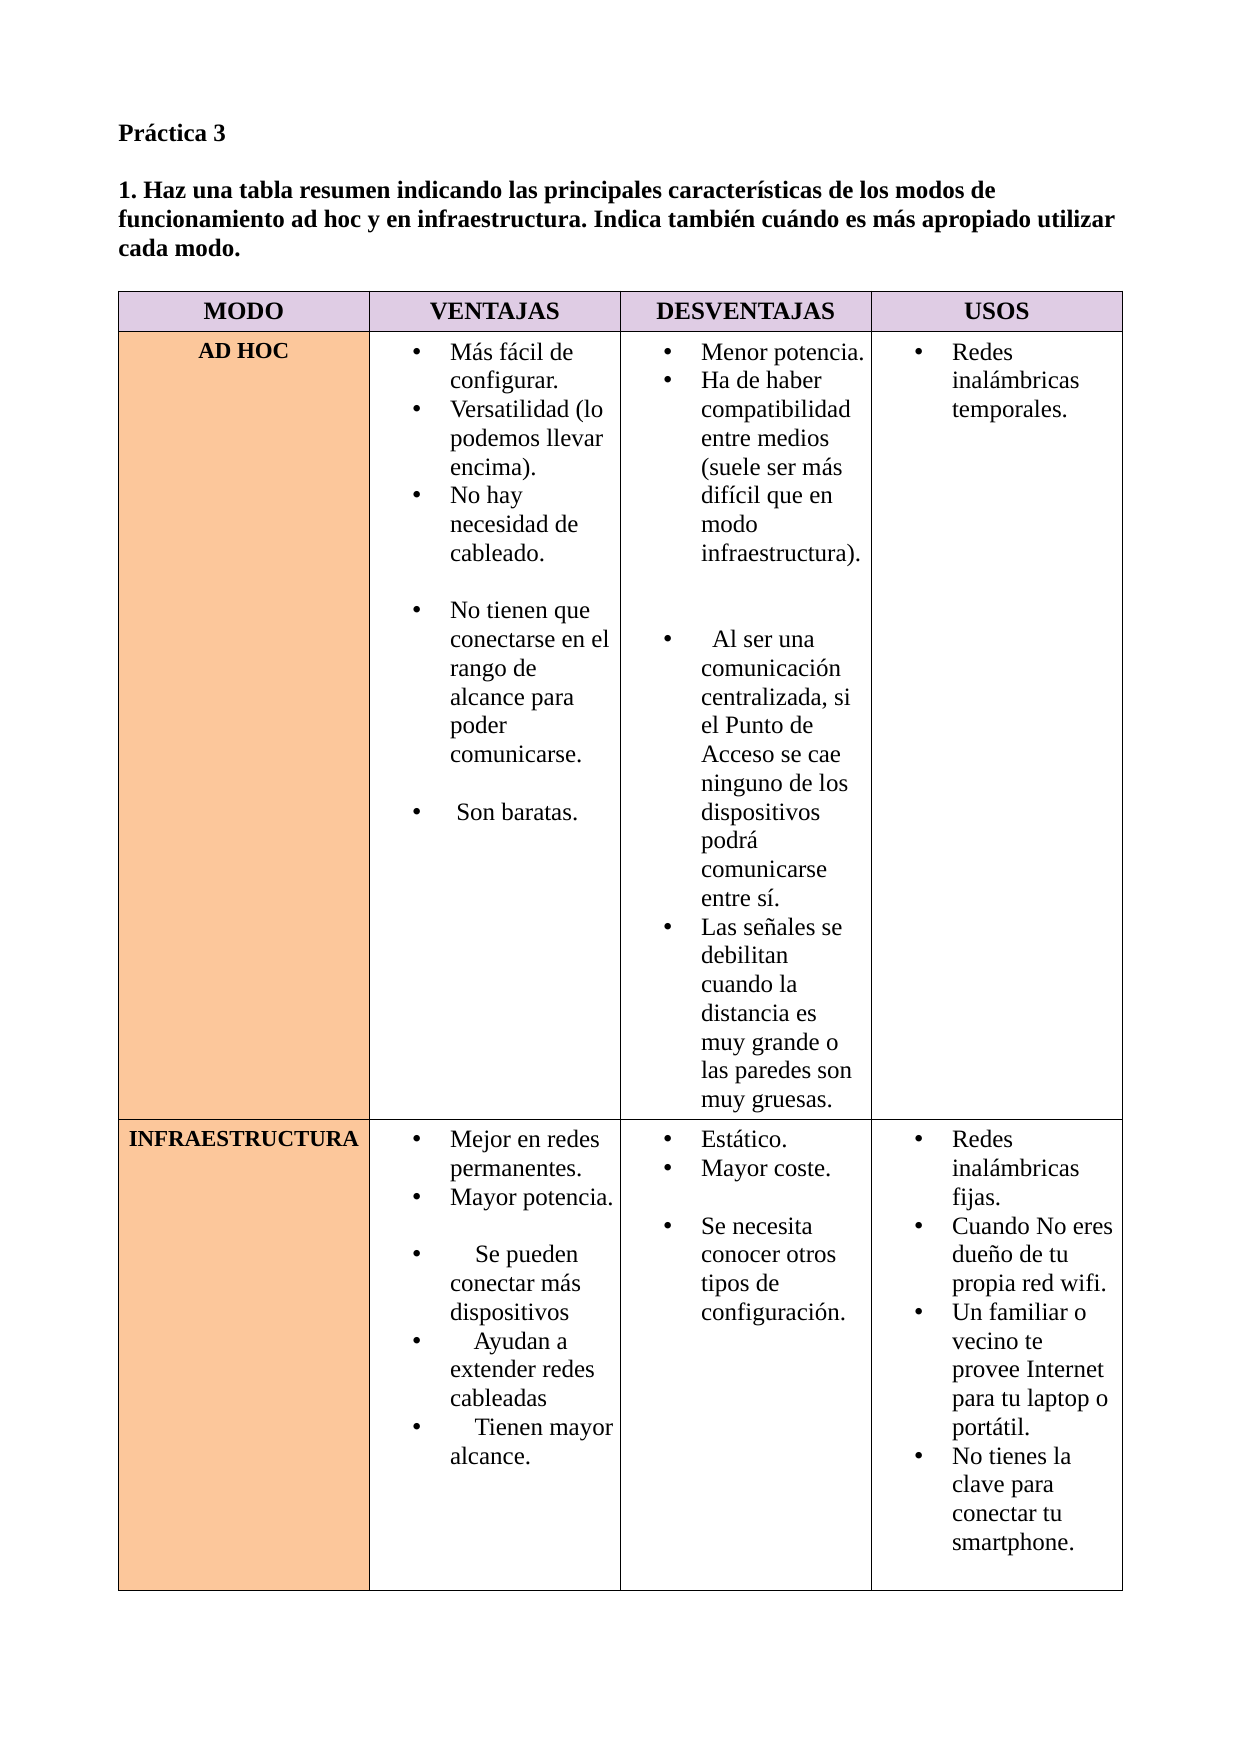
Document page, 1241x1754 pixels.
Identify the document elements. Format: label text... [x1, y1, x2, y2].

table_cell Más fácil de configurar. Versatilidad (lo podemos llevar encima). No hay necesidad de cableado. No tienen que conectarse en el rango de alcance para poder comunicarse. Son baratas. [370, 332, 620, 1119]
table_header USOS [872, 292, 1122, 331]
table_cell Estático. Mayor coste. Se necesita conocer otros tipos de configuración. [621, 1120, 871, 1590]
text 1. Haz una tabla resumen indicando las principales características de los modos de funcionamiento ad hoc y en infraestructura. Indica también cuándo es más apropiado utilizar cada modo. [118, 176, 1122, 262]
table_header MODO [119, 292, 369, 331]
text Práctica 3 [118, 118, 1122, 147]
table_cell Mejor en redes permanentes. Mayor potencia. Se pueden conectar más dispositivos Ayudan a extender redes cableadas Tienen mayor alcance. [370, 1120, 620, 1590]
table_header VENTAJAS [370, 292, 620, 331]
table_cell Redes inalámbricas temporales. [872, 332, 1122, 1119]
table_cell INFRAESTRUCTURA [119, 1120, 369, 1590]
table_cell Menor potencia. Ha de haber compatibilidad entre medios (suele ser más difícil que en modo infraestructura). Al ser una comunicación centralizada, si el Punto de Acceso se cae ninguno de los dispositivos podrá comunicarse entre sí. Las señales se debilitan cuando la distancia es muy grande o las paredes son muy gruesas. [621, 332, 871, 1119]
table_cell AD HOC [119, 332, 369, 1119]
table_cell Redes inalámbricas fijas. Cuando No eres dueño de tu propia red wifi. Un familiar o vecino te provee Internet para tu laptop o portátil. No tienes la clave para conectar tu smartphone. [872, 1120, 1122, 1590]
table_header DESVENTAJAS [621, 292, 871, 331]
